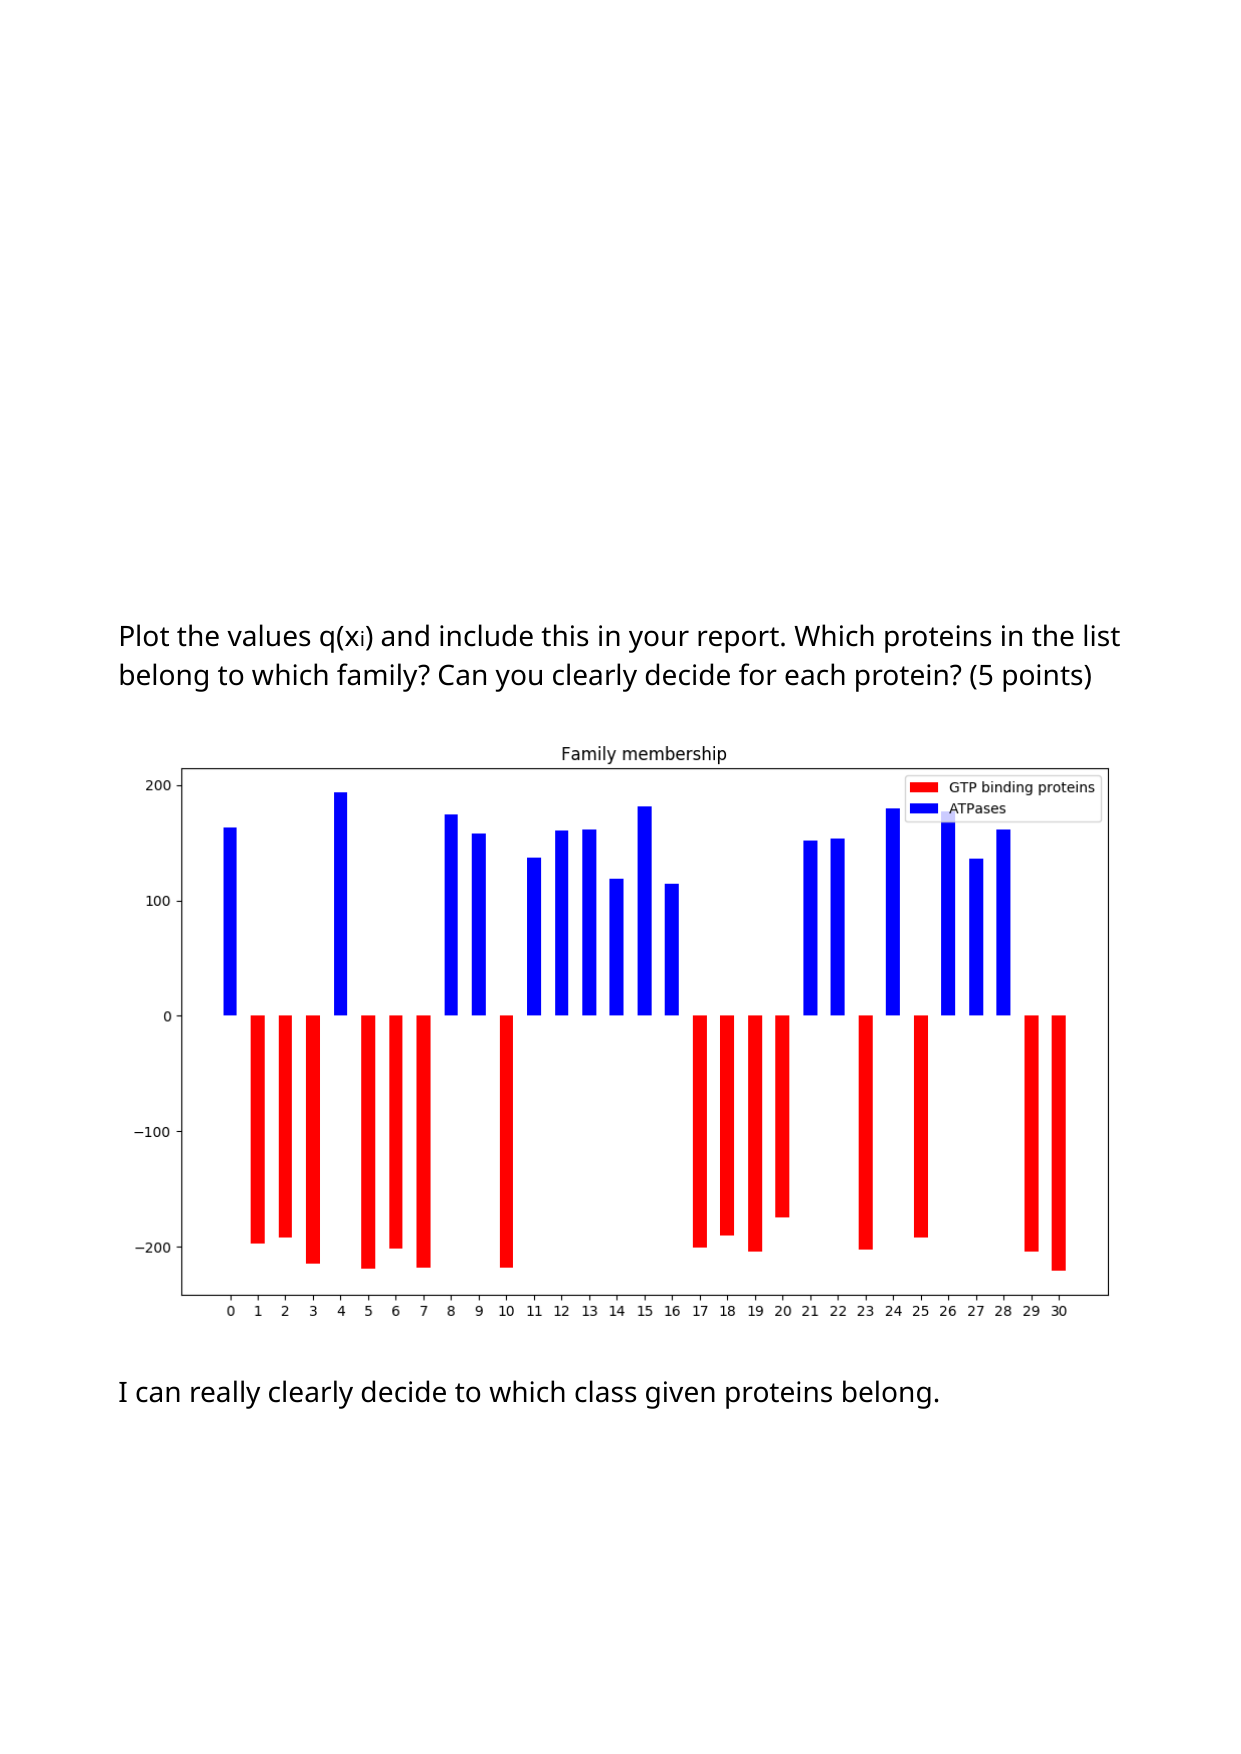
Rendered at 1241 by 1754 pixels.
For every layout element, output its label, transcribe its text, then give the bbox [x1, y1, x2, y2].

text I can really clearly decide to which class given proteins belong. [118, 1372, 1122, 1410]
text Plot the values q(xi) and include this in your report. Which proteins in the list belong to which family? Can you clearly decide for each protein? (5 points) [118, 616, 1122, 693]
picture [118, 731, 1123, 1334]
